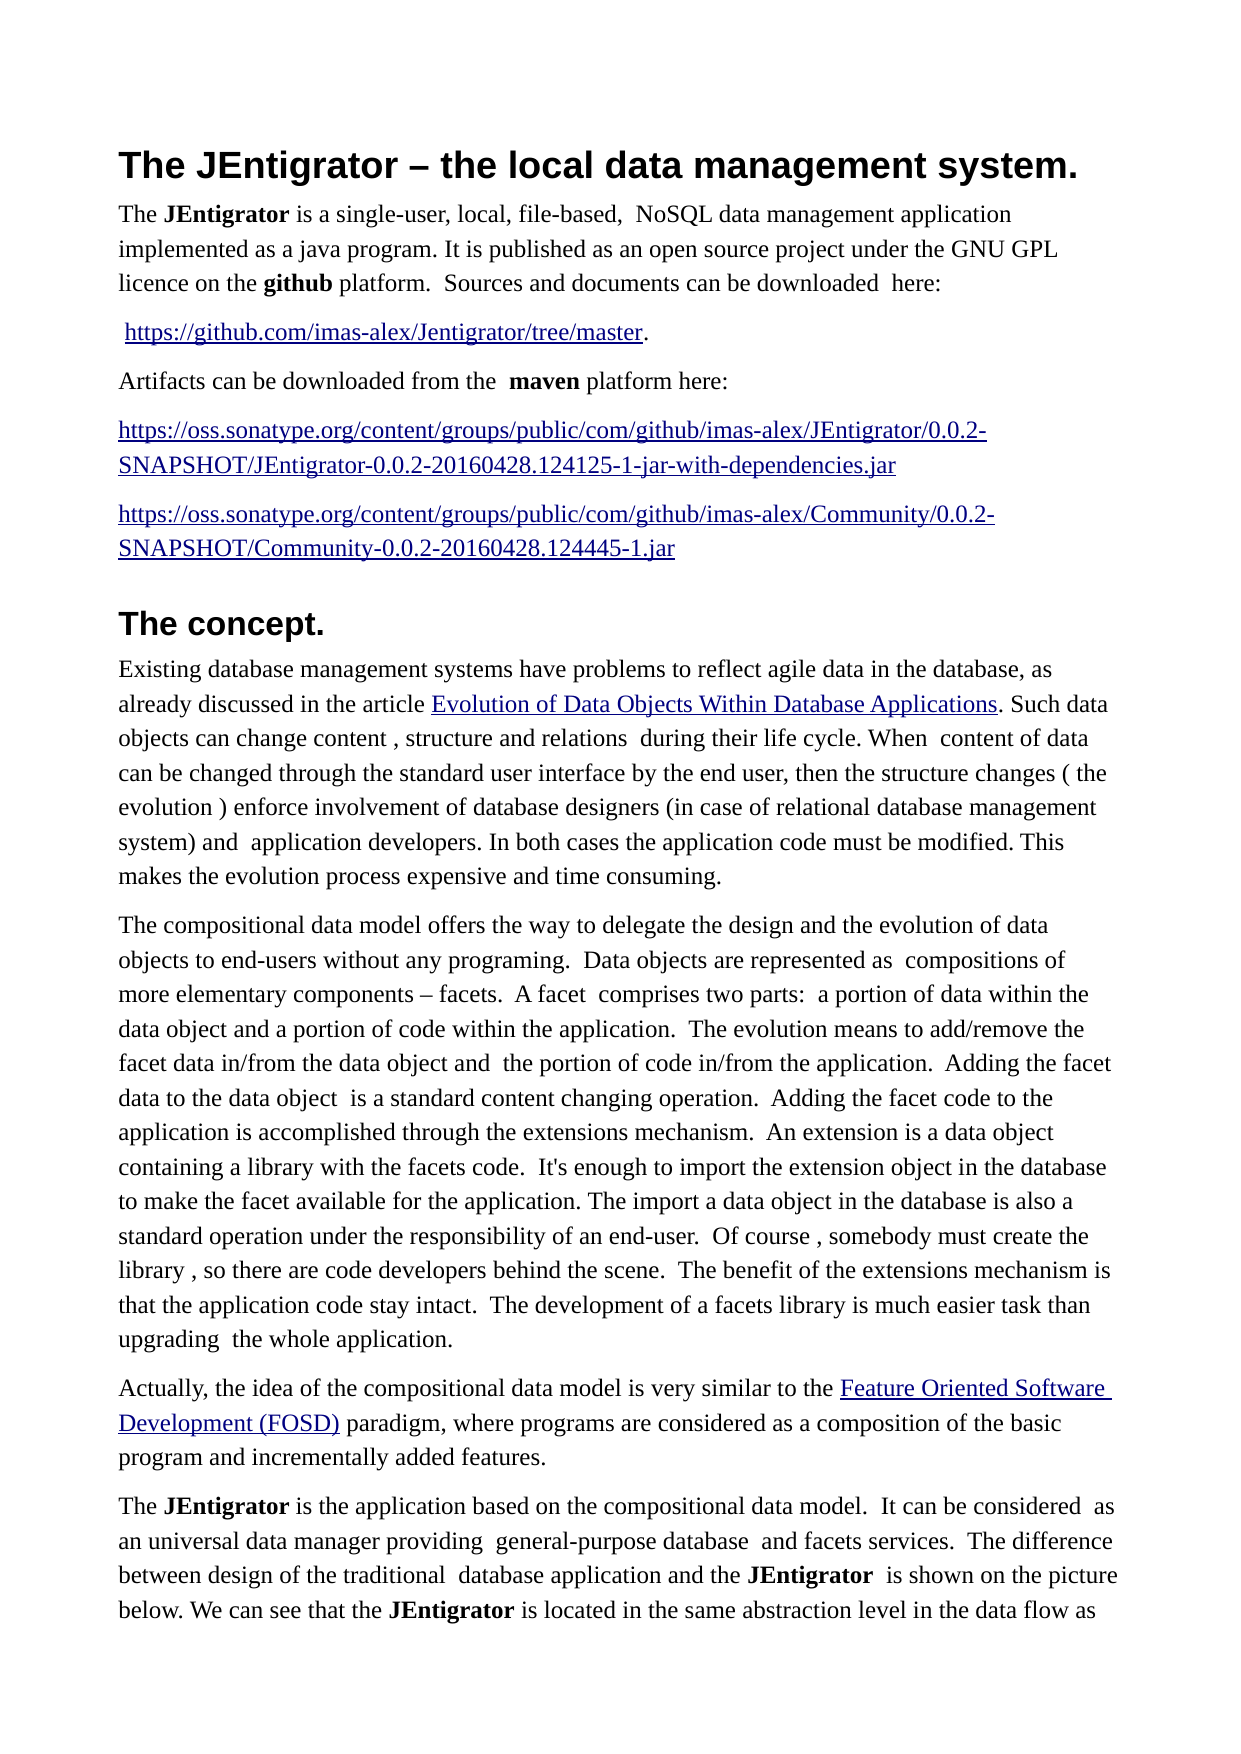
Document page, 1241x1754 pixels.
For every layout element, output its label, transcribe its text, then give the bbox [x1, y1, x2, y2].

text Actually, the idea of the compositional data model is very similar to the Feature Oriented Software Development (FOSD) paradigm, where programs are considered as a composition of the basic program and incrementally added features. [118, 1373, 1122, 1471]
text https://oss.sonatype.org/content/groups/public/com/github/imas-alex/JEntigrator/0.0.2-SNAPSHOT/JEntigrator-0.0.2-20160428.124125-1-jar-with-dependencies.jar [118, 415, 1122, 479]
text https://github.com/imas-alex/Jentigrator/tree/master. [118, 317, 1122, 346]
text The compositional data model offers the way to delegate the design and the evolution of data objects to end-users without any programing. Data objects are represented as compositions of more elementary components – facets. A facet comprises two parts: a portion of data within the data object and a portion of code within the application. The evolution means to add/remove the facet data in/from the data object and the portion of code in/from the application. Adding the facet data to the data object is a standard content changing operation. Adding the facet code to the application is accomplished through the extensions mechanism. An extension is a data object containing a library with the facets code. It's enough to import the extension object in the database to make the facet available for the application. The import a data object in the database is also a standard operation under the responsibility of an end-user. Of course , somebody must create the library , so there are code developers behind the scene. The benefit of the extensions mechanism is that the application code stay intact. The development of a facets library is much easier task than upgrading the whole application. [118, 910, 1122, 1353]
text https://oss.sonatype.org/content/groups/public/com/github/imas-alex/Community/0.0.2-SNAPSHOT/Community-0.0.2-20160428.124445-1.jar [118, 499, 1122, 562]
subtitle The concept. [118, 603, 1122, 642]
text The JEntigrator is a single-user, local, file-based, NoSQL data management application implemented as a java program. It is published as an open source project under the GNU GPL licence on the github platform. Sources and documents can be downloaded here: [118, 199, 1122, 297]
subtitle The JEntigrator – the local data management system. [118, 143, 1122, 187]
text The JEntigrator is the application based on the compositional data model. It can be considered as an universal data manager providing general-purpose database and facets services. The difference between design of the traditional database application and the JEntigrator is shown on the picture below. We can see that the JEntigrator is located in the same abstraction level in the data flow as [118, 1491, 1122, 1623]
text Artifacts can be downloaded from the maven platform here: [118, 366, 1122, 395]
text Existing database management systems have problems to reflect agile data in the database, as already discussed in the article Evolution of Data Objects Within Database Applications. Such data objects can change content , structure and relations during their life cycle. When content of data can be changed through the standard user interface by the end user, then the structure changes ( the evolution ) enforce involvement of database designers (in case of relational database management system) and application developers. In both cases the application code must be modified. This makes the evolution process expensive and time consuming. [118, 654, 1122, 890]
